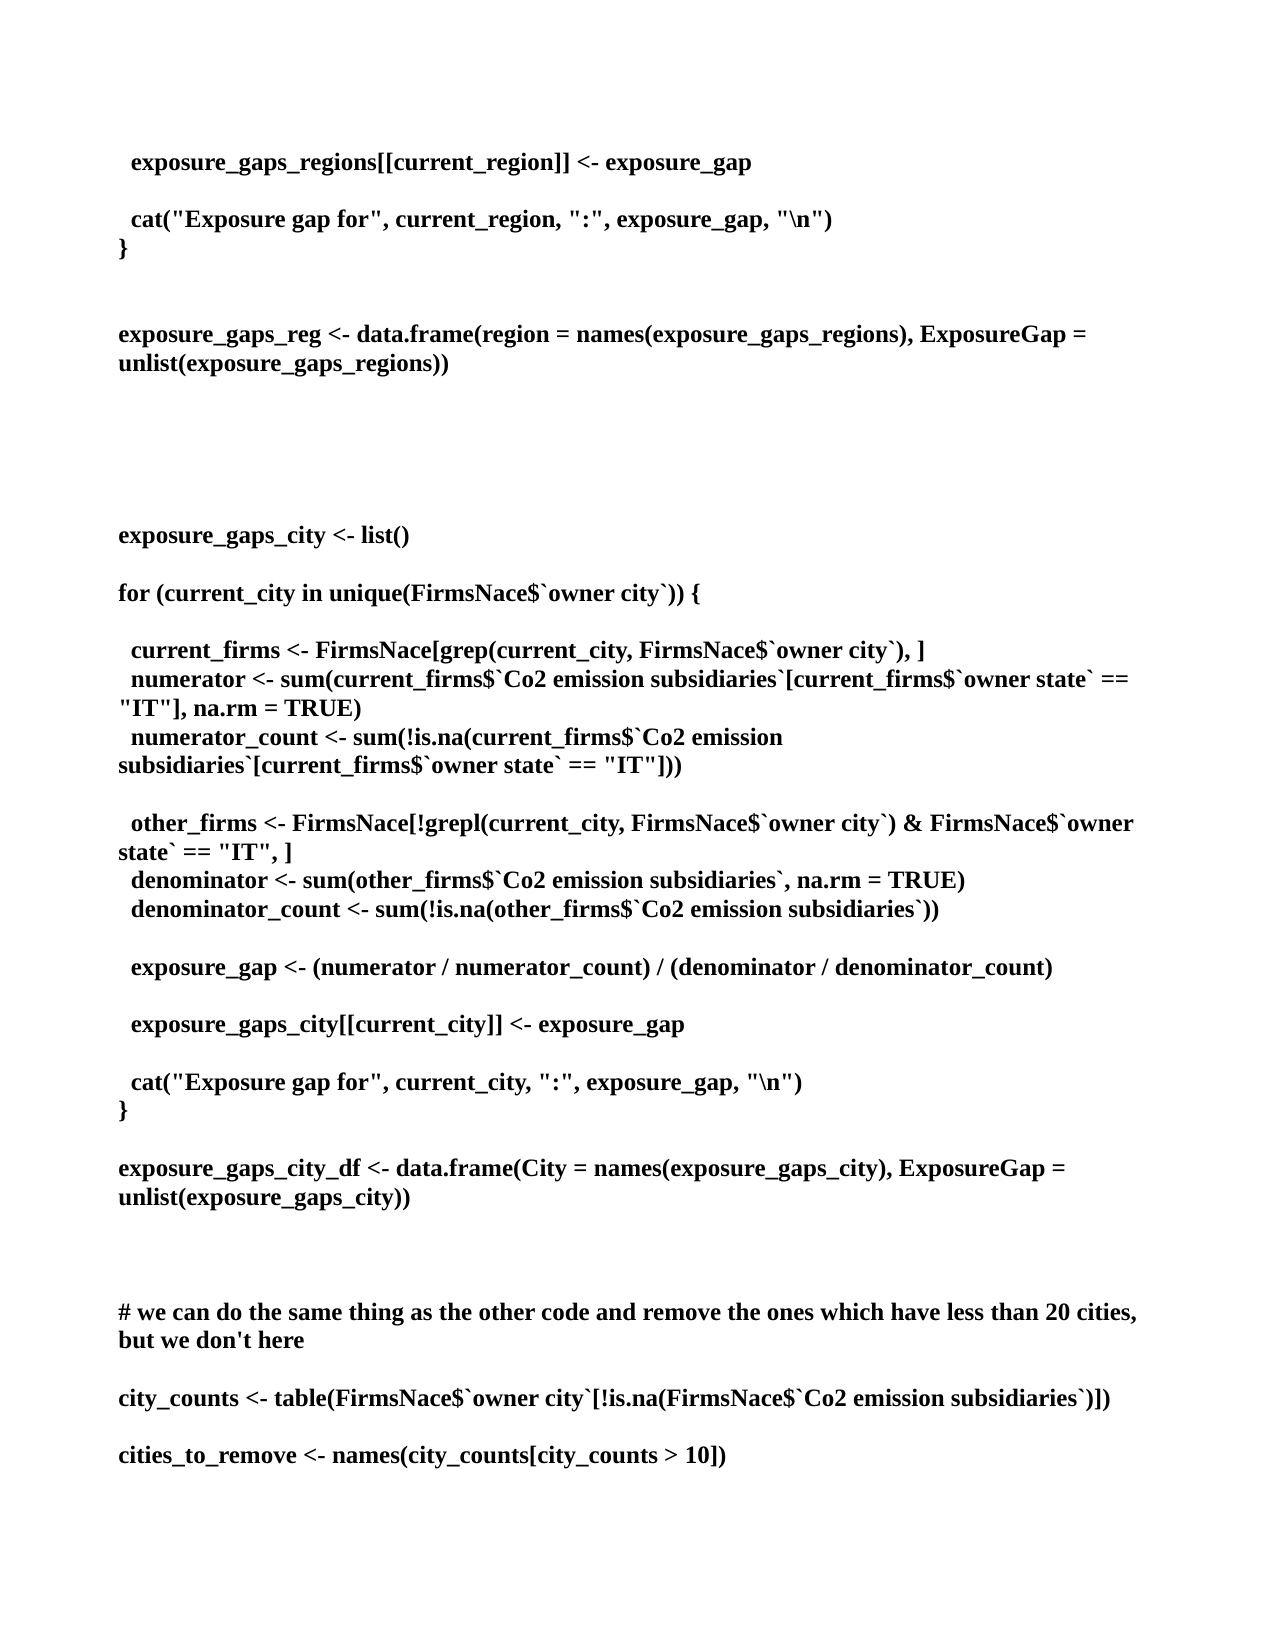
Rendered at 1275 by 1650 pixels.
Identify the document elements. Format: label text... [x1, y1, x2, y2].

text denominator_count <- sum(!is.na(other_firms$`Co2 emission subsidiaries`)) [118, 894, 1157, 923]
text } [118, 233, 1157, 262]
text exposure_gaps_reg <- data.frame(region = names(exposure_gaps_regions), ExposureGap = unlist(exposure_gaps_regions)) [118, 319, 1157, 377]
text cat("Exposure gap for", current_region, ":", exposure_gap, "\n") [118, 204, 1157, 233]
text for (current_city in unique(FirmsNace$`owner city`)) { [118, 578, 1157, 607]
text other_firms <- FirmsNace[!grepl(current_city, FirmsNace$`owner city`) & FirmsNace$`owner state` == "IT", ] [118, 808, 1157, 866]
text } [118, 1096, 1157, 1124]
text current_firms <- FirmsNace[grep(current_city, FirmsNace$`owner city`), ] [118, 636, 1157, 664]
text # we can do the same thing as the other code and remove the ones which have less than 20 cities, but we don't here [118, 1297, 1157, 1354]
text city_counts <- table(FirmsNace$`owner city`[!is.na(FirmsNace$`Co2 emission subsidiaries`)]) [118, 1383, 1157, 1412]
text exposure_gaps_city_df <- data.frame(City = names(exposure_gaps_city), ExposureGap = unlist(exposure_gaps_city)) [118, 1153, 1157, 1211]
text exposure_gap <- (numerator / numerator_count) / (denominator / denominator_count) [118, 952, 1157, 981]
text numerator_count <- sum(!is.na(current_firms$`Co2 emission subsidiaries`[current_firms$`owner state` == "IT"])) [118, 722, 1157, 779]
text exposure_gaps_regions[[current_region]] <- exposure_gap [118, 147, 1157, 176]
text cat("Exposure gap for", current_city, ":", exposure_gap, "\n") [118, 1067, 1157, 1096]
text denominator <- sum(other_firms$`Co2 emission subsidiaries`, na.rm = TRUE) [118, 866, 1157, 894]
text exposure_gaps_city <- list() [118, 521, 1157, 549]
text exposure_gaps_city[[current_city]] <- exposure_gap [118, 1009, 1157, 1038]
text cities_to_remove <- names(city_counts[city_counts > 10]) [118, 1441, 1157, 1469]
text numerator <- sum(current_firms$`Co2 emission subsidiaries`[current_firms$`owner state` == "IT"], na.rm = TRUE) [118, 664, 1157, 722]
